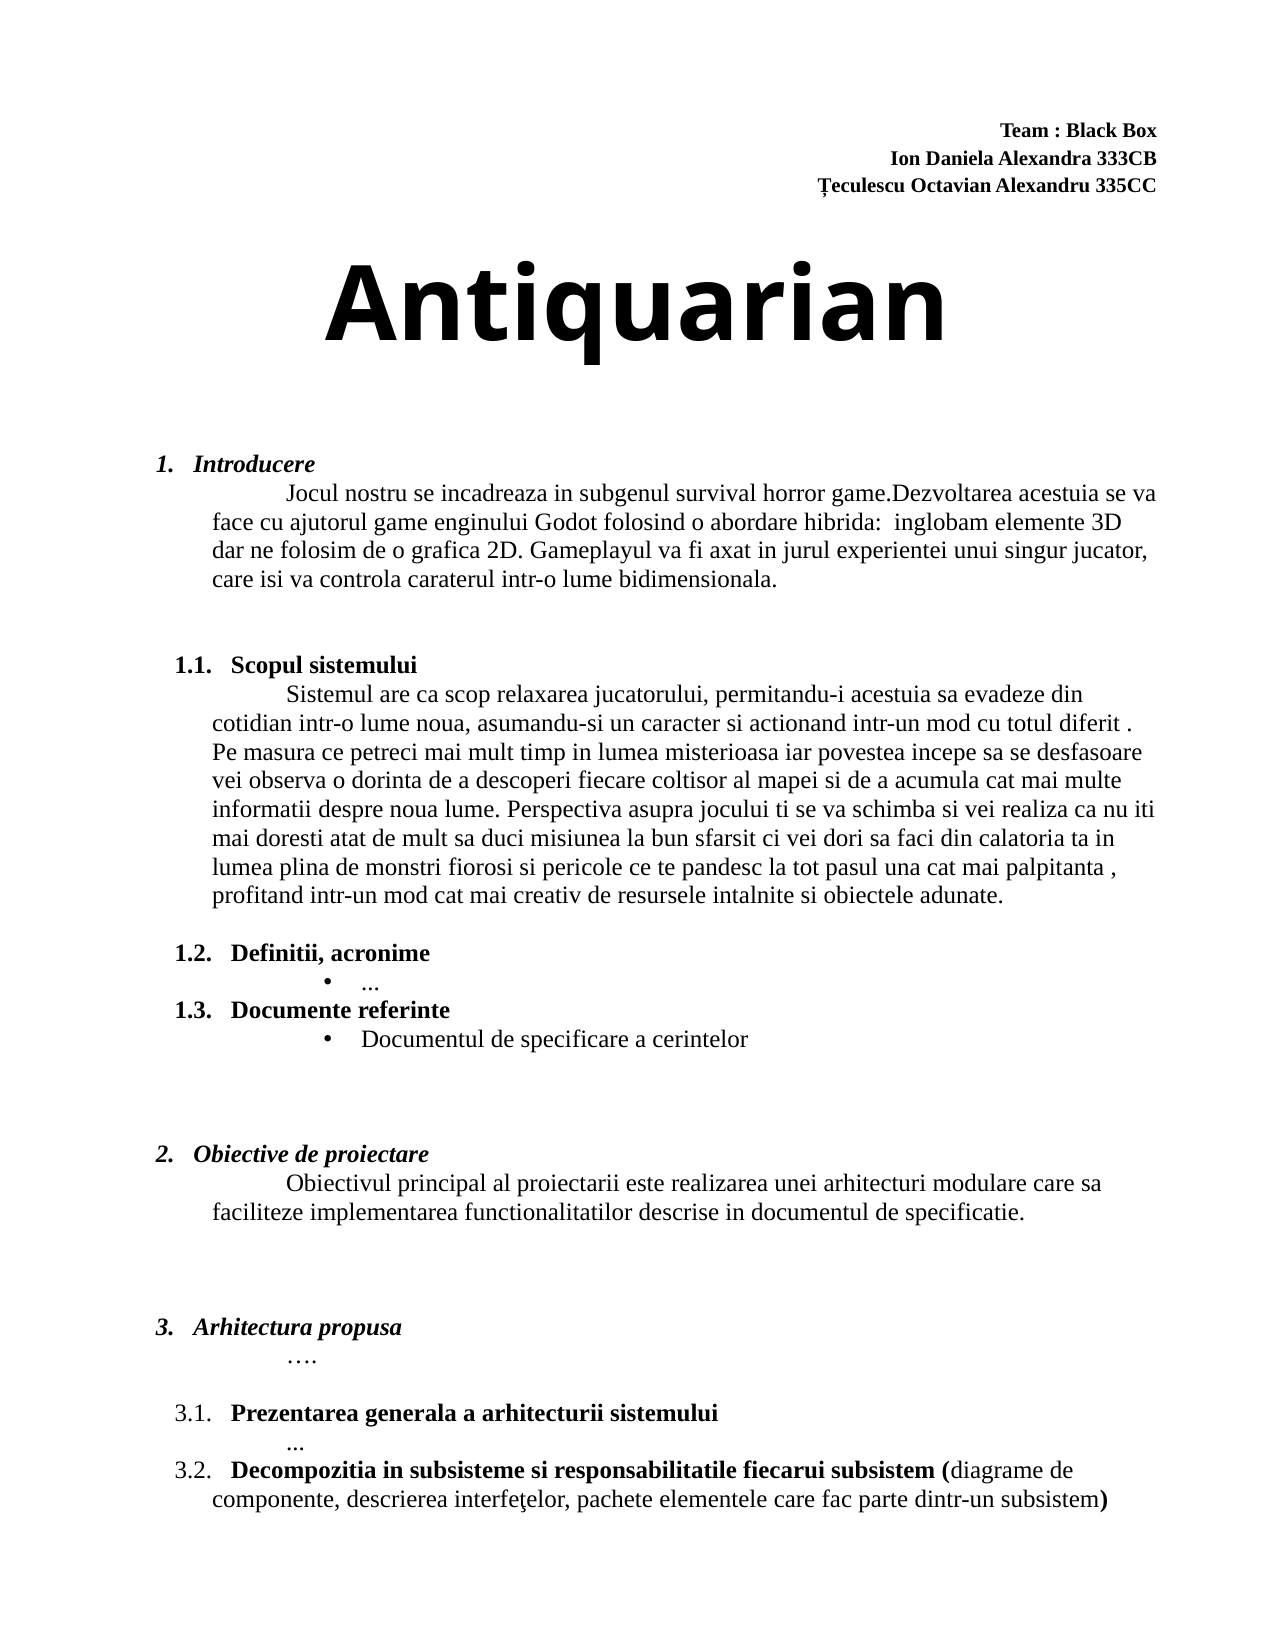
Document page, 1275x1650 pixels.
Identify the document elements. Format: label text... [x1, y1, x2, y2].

list ... [323, 967, 1157, 995]
text Team : Black Box Ion Daniela Alexandra 333CB [118, 118, 1157, 170]
text Obiectivul principal al proiectarii este realizarea unei arhitecturi modulare care sa faciliteze implementarea functionalitatilor descrise in documentul de specificatie. [174, 1168, 1157, 1225]
list Introducere [156, 449, 1157, 478]
list Arhitectura propusa [156, 1312, 1157, 1340]
list Documente referinte [174, 995, 1157, 1024]
list Definitii, acronime [174, 938, 1157, 967]
list Prezentarea generala a arhitecturii sistemului [174, 1398, 1157, 1427]
text ... [174, 1427, 1157, 1455]
list Decompozitia in subsisteme si responsabilitatile fiecarui subsistem (diagrame de componente, descrierea interfeţelor, pachete elementele care fac parte dintr-un subsistem) [174, 1455, 1157, 1513]
list Obiective de proiectare [156, 1139, 1157, 1168]
text Jocul nostru se incadreaza in subgenul survival horror game.Dezvoltarea acestuia se va face cu ajutorul game enginului Godot folosind o abordare hibrida: inglobam elemente 3D dar ne folosim de o grafica 2D. Gameplayul va fi axat in jurul experientei unui singur jucator, care isi va controla caraterul intr-o lume bidimensionala. [174, 478, 1157, 593]
text Antiquarian [118, 228, 1157, 370]
text Sistemul are ca scop relaxarea jucatorului, permitandu-i acestuia sa evadeze din cotidian intr-o lume noua, asumandu-si un caracter si actionand intr-un mod cu totul diferit . Pe masura ce petreci mai mult timp in lumea misterioasa iar povestea incepe sa se desfasoare vei observa o dorinta de a descoperi fiecare coltisor al mapei si de a acumula cat mai multe informatii despre noua lume. Perspectiva asupra jocului ti se va schimba si vei realiza ca nu iti mai doresti atat de mult sa duci misiunea la bun sfarsit ci vei dori sa faci din calatoria ta in lumea plina de monstri fiorosi si pericole ce te pandesc la tot pasul una cat mai palpitanta , profitand intr-un mod cat mai creativ de resursele intalnite si obiectele adunate. [174, 679, 1157, 909]
list Documentul de specificare a cerintelor [323, 1024, 1157, 1053]
list Scopul sistemului [174, 650, 1157, 679]
text …. [174, 1340, 1157, 1369]
text Țeculescu Octavian Alexandru 335CC [118, 173, 1157, 197]
